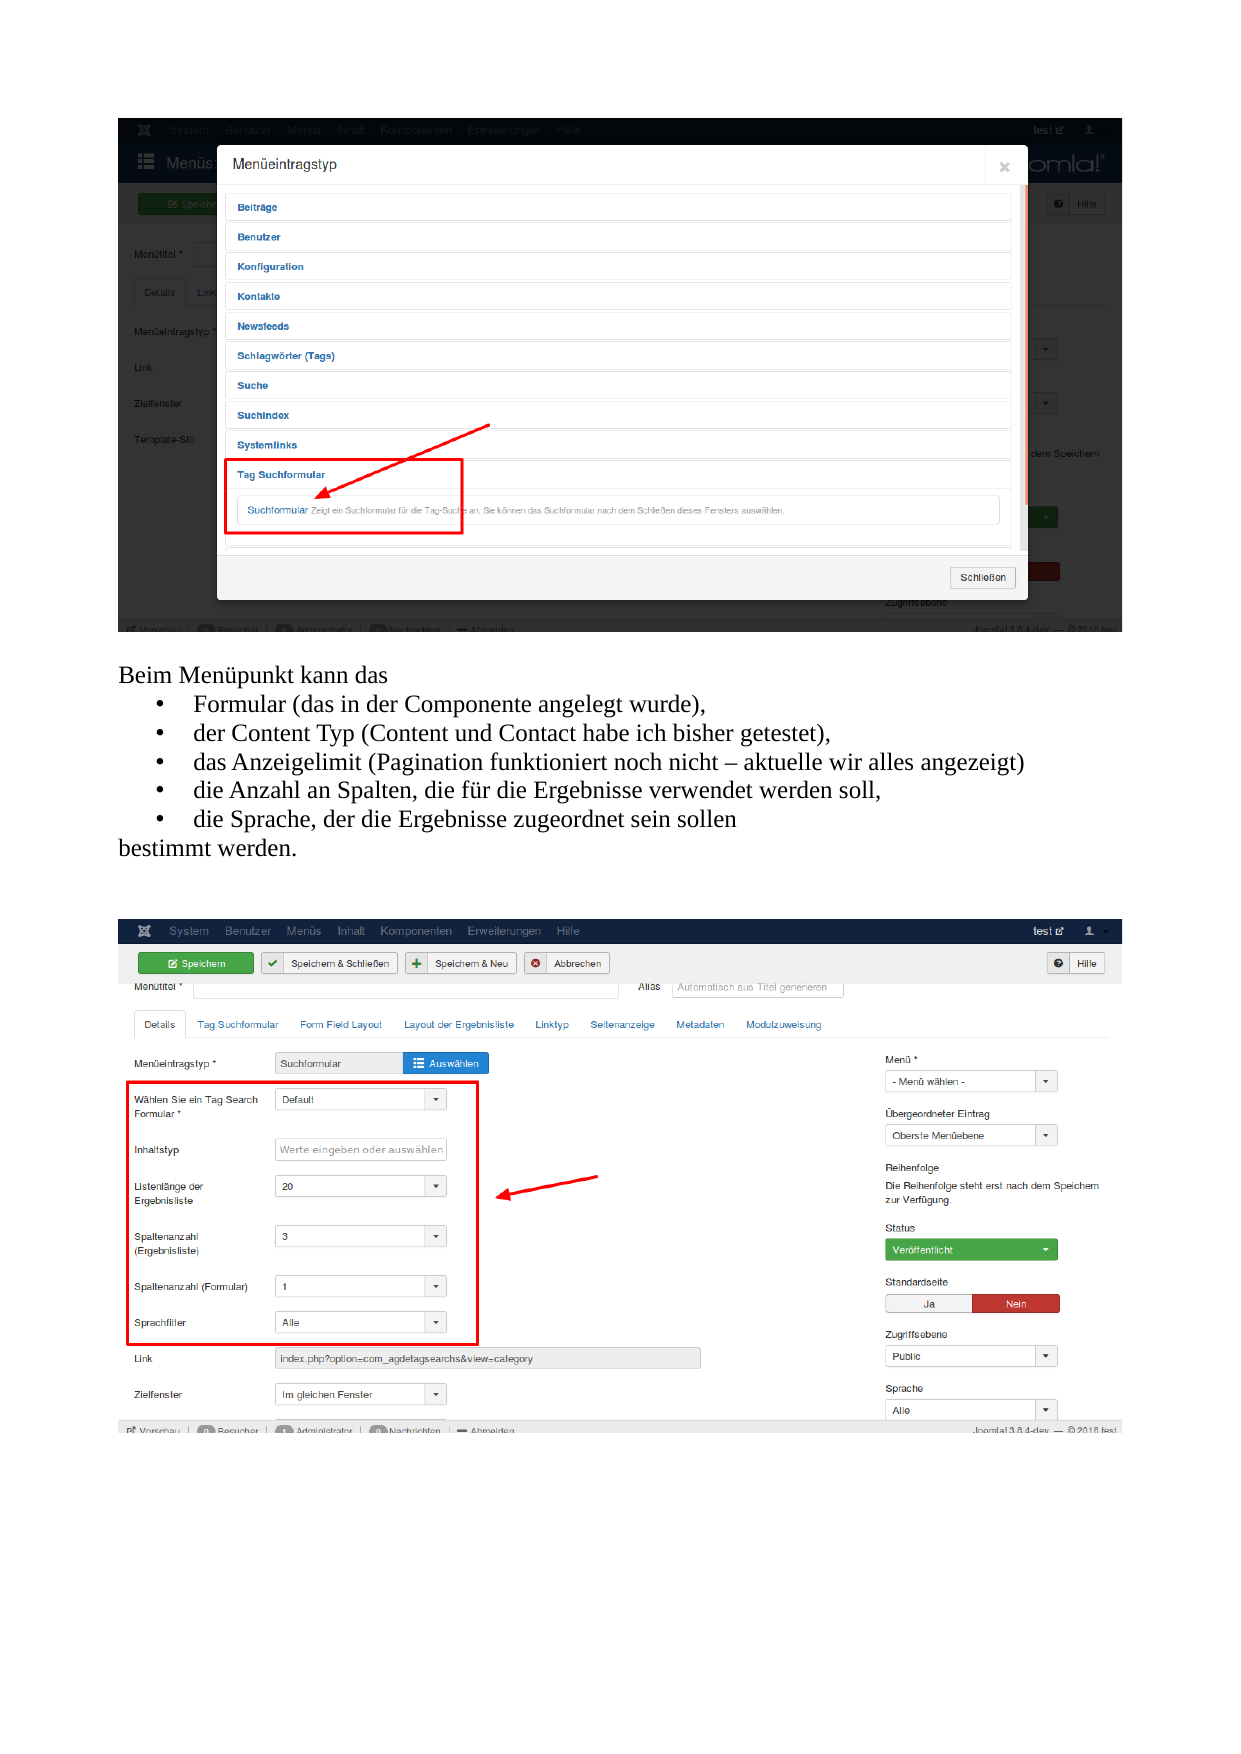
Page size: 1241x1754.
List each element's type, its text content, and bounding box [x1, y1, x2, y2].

list Formular (das in der Componente angelegt wurde), [156, 689, 1122, 718]
text Beim Menüpunkt kann das [118, 661, 1122, 689]
list das Anzeigelimit (Pagination funktioniert noch nicht – aktuelle wir alles angezeigt) [156, 747, 1122, 776]
text bestimmt werden. [118, 833, 1122, 862]
picture [118, 118, 1123, 632]
list die Anzahl an Spalten, die für die Ergebnisse verwendet werden soll, [156, 776, 1122, 804]
list die Sprache, der die Ergebnisse zugeordnet sein sollen [156, 804, 1122, 833]
picture [118, 919, 1123, 1433]
list der Content Typ (Content und Contact habe ich bisher getestet), [156, 718, 1122, 747]
